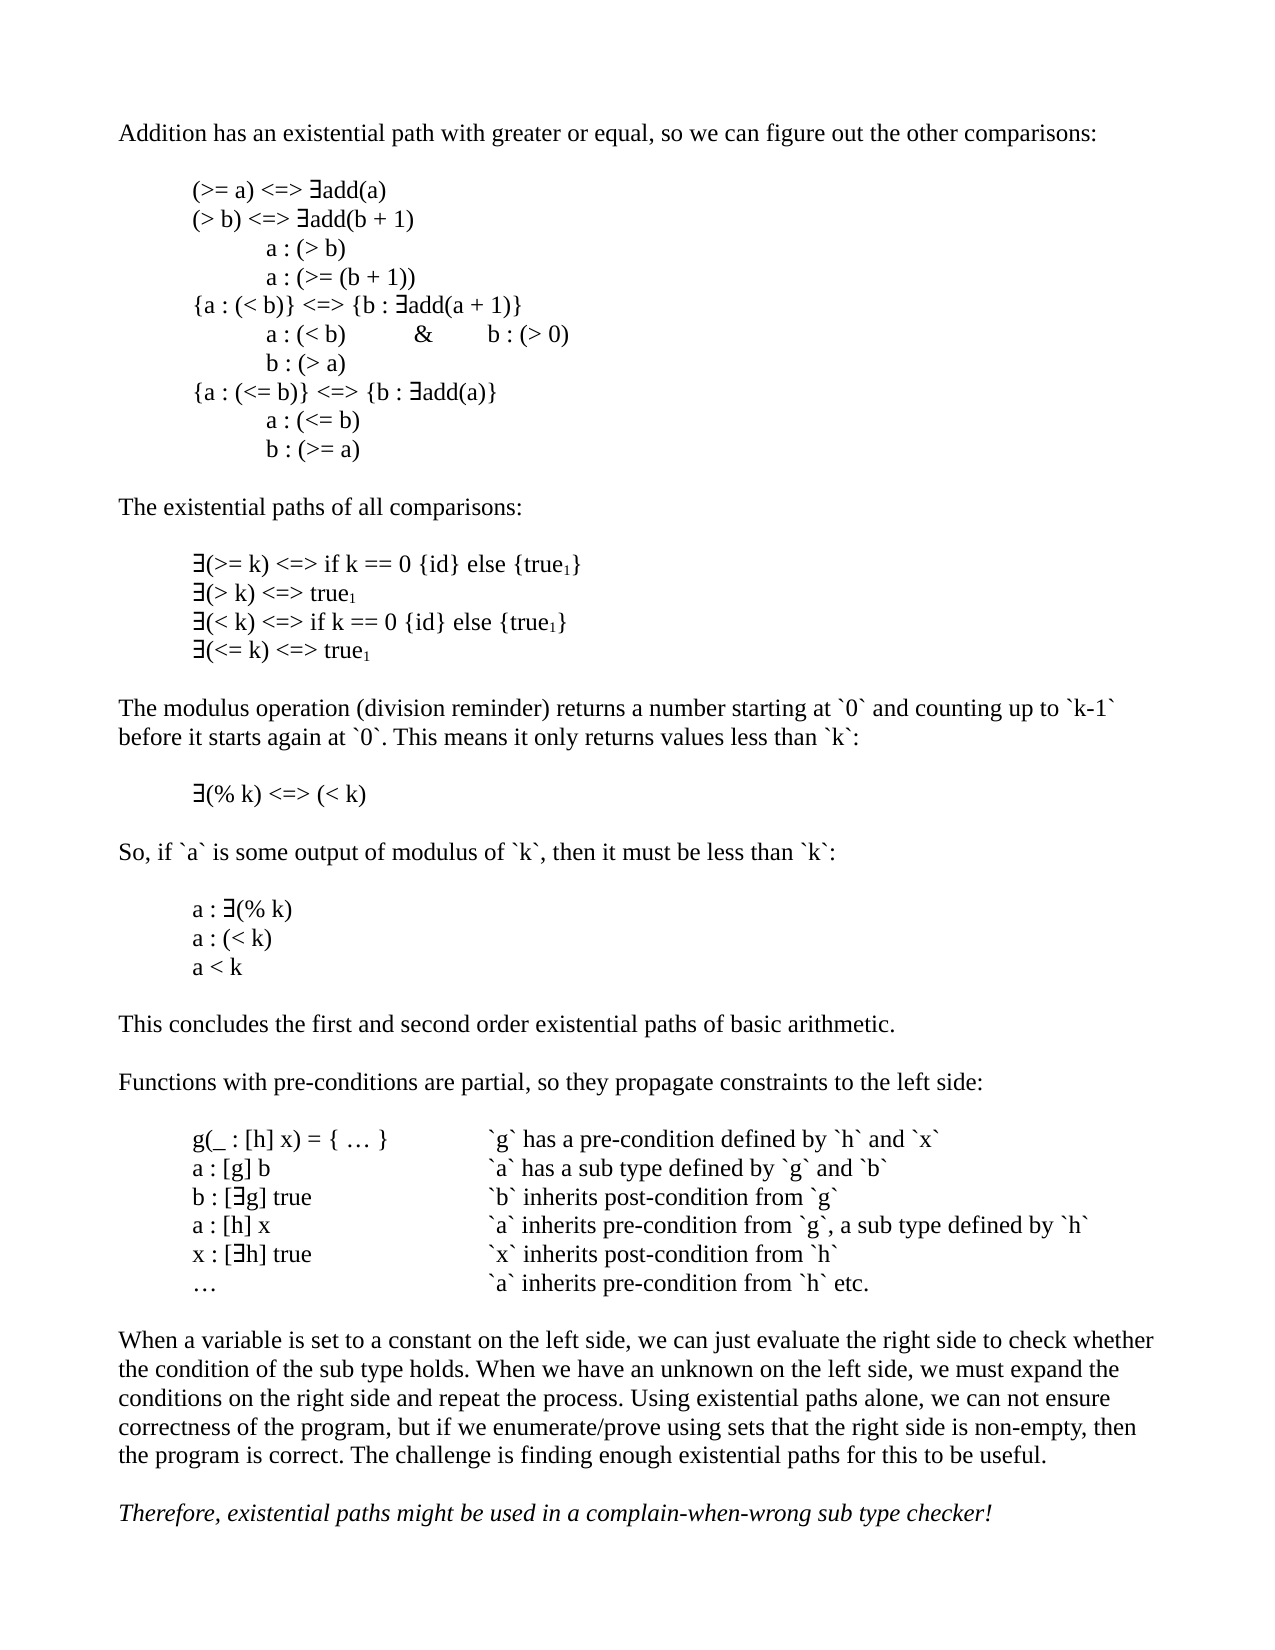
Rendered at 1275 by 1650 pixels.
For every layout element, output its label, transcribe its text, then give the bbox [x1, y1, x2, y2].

text {a : (< b)} <=> {b : ∃add(a + 1)} [118, 291, 1157, 319]
text ∃(>= k) <=> if k == 0 {id} else {true1} [118, 549, 1157, 578]
text The modulus operation (division reminder) returns a number starting at `0` and counting up to `k-1` before it starts again at `0`. This means it only returns values less than `k`: [118, 693, 1157, 751]
text Therefore, existential paths might be used in a complain-when-wrong sub type checker! [118, 1498, 1157, 1527]
text a : (>= (b + 1)) [118, 262, 1157, 291]
text {a : (<= b)} <=> {b : ∃add(a)} [118, 377, 1157, 406]
text ∃(<= k) <=> true1 [118, 636, 1157, 664]
text a : ∃(% k) [118, 894, 1157, 923]
text a : [g] b `a` has a sub type defined by `g` and `b` [118, 1153, 1157, 1182]
text g(_ : [h] x) = { … } `g` has a pre-condition defined by `h` and `x` [118, 1124, 1157, 1153]
text a : [h] x `a` inherits pre-condition from `g`, a sub type defined by `h` [118, 1211, 1157, 1239]
text a : (< b) & b : (> 0) [118, 319, 1157, 348]
text a : (< k) [118, 923, 1157, 952]
text ∃(% k) <=> (< k) [118, 779, 1157, 808]
text (> b) <=> ∃add(b + 1) [118, 204, 1157, 233]
text b : (> a) [118, 348, 1157, 377]
text … `a` inherits pre-condition from `h` etc. [118, 1268, 1157, 1297]
text b : [∃g] true `b` inherits post-condition from `g` [118, 1182, 1157, 1211]
text a < k [118, 952, 1157, 981]
text a : (> b) [118, 233, 1157, 262]
text Addition has an existential path with greater or equal, so we can figure out the other comparisons: [118, 118, 1157, 147]
text Functions with pre-conditions are partial, so they propagate constraints to the left side: [118, 1067, 1157, 1096]
text This concludes the first and second order existential paths of basic arithmetic. [118, 1009, 1157, 1038]
text So, if `a` is some output of modulus of `k`, then it must be less than `k`: [118, 837, 1157, 866]
text When a variable is set to a constant on the left side, we can just evaluate the right side to check whether the condition of the sub type holds. When we have an unknown on the left side, we must expand the conditions on the right side and repeat the process. Using existential paths alone, we can not ensure correctness of the program, but if we enumerate/prove using sets that the right side is non-empty, then the program is correct. The challenge is finding enough existential paths for this to be useful. [118, 1326, 1157, 1469]
text (>= a) <=> ∃add(a) [118, 176, 1157, 204]
text The existential paths of all comparisons: [118, 492, 1157, 521]
text b : (>= a) [118, 434, 1157, 463]
text x : [∃h] true `x` inherits post-condition from `h` [118, 1239, 1157, 1268]
text ∃(< k) <=> if k == 0 {id} else {true1} [118, 607, 1157, 636]
text a : (<= b) [118, 406, 1157, 434]
text ∃(> k) <=> true1 [118, 578, 1157, 607]
